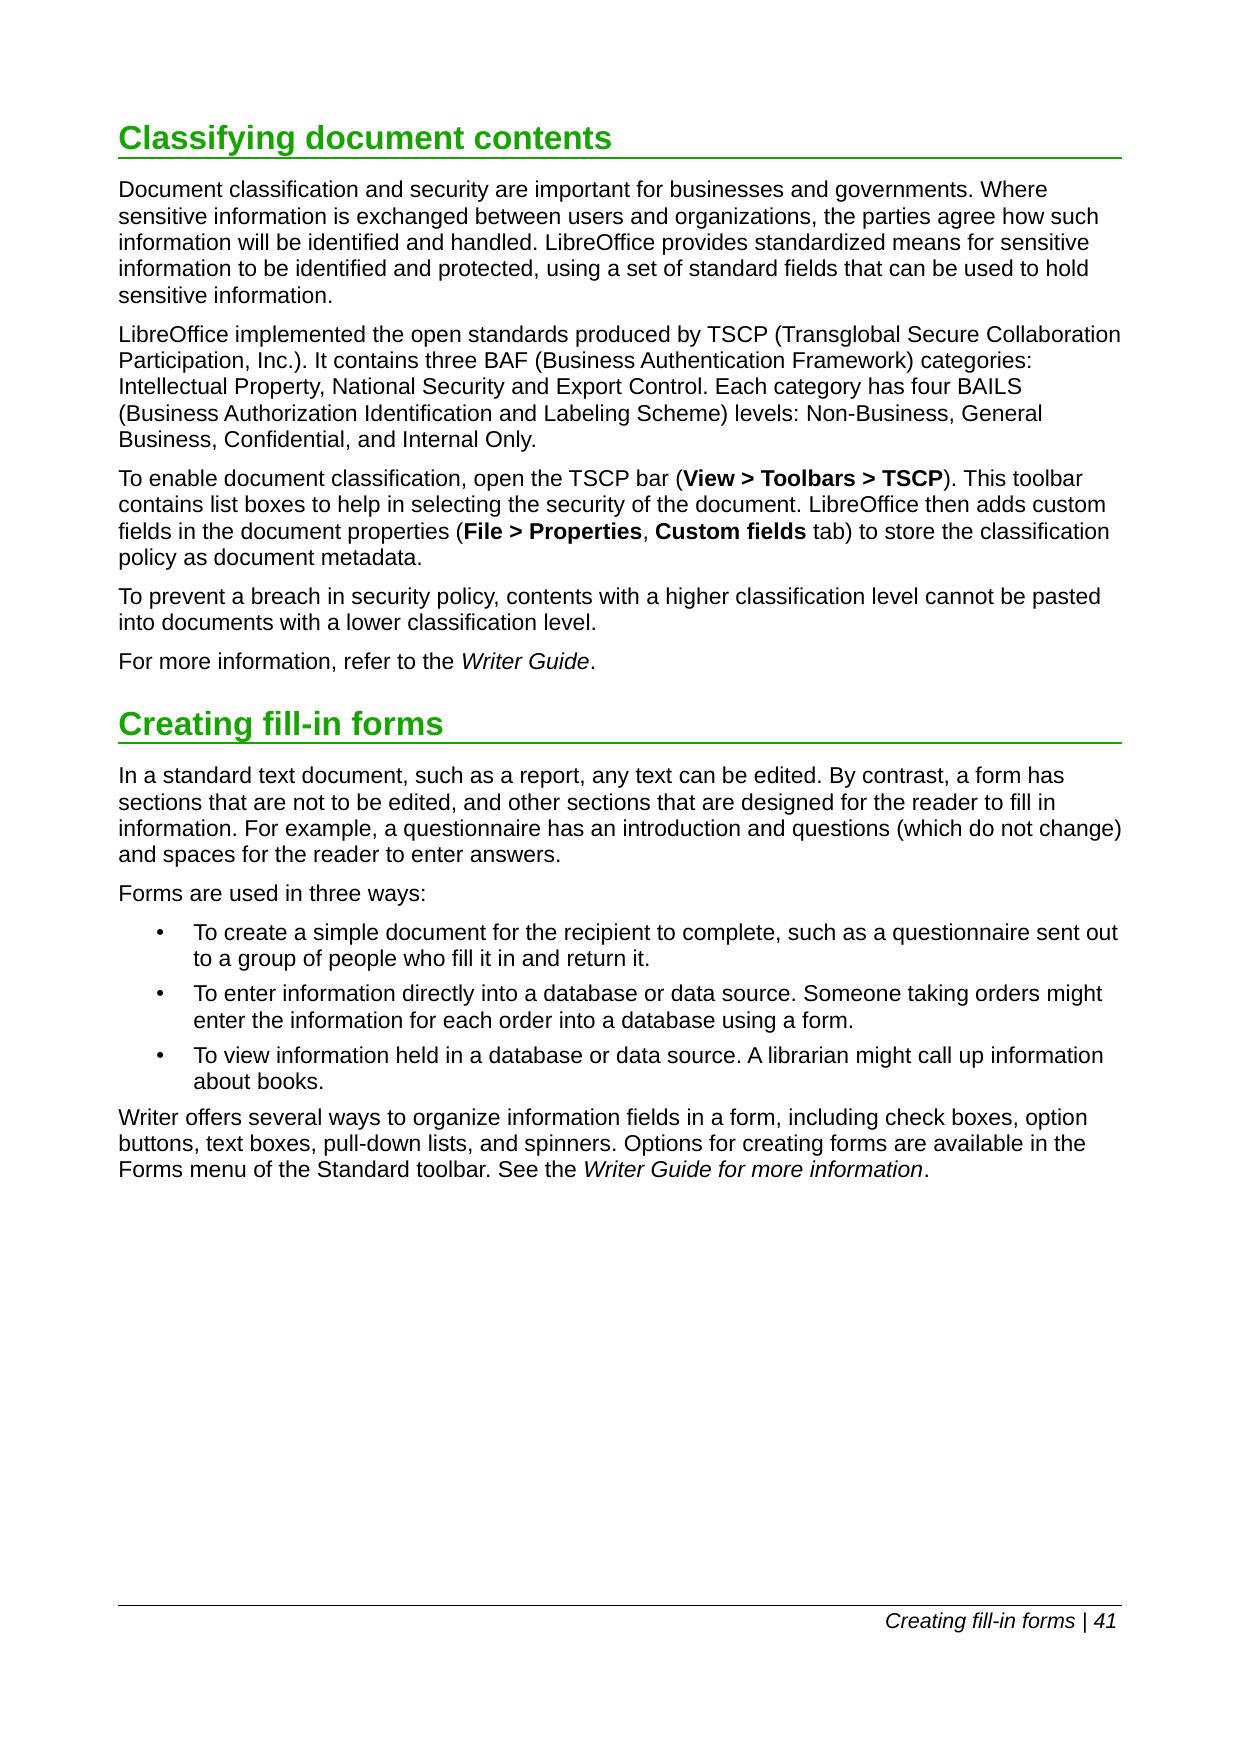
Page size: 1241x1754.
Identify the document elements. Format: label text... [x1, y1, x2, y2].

list To view information held in a database or data source. A librarian might call up information about books. [156, 1042, 1122, 1095]
text LibreOffice implemented the open standards produced by TSCP (Transglobal Secure Collaboration Participation, Inc.). It contains three BAF (Business Authentication Framework) categories: Intellectual Property, National Security and Export Control. Each category has four BAILS (Business Authorization Identification and Labeling Scheme) levels: Non-Business, General Business, Confidential, and Internal Only. [118, 321, 1122, 452]
list To enter information directly into a database or data source. Someone taking orders might enter the information for each order into a database using a form. [156, 980, 1122, 1033]
text For more information, refer to the Writer Guide. [118, 648, 1122, 674]
subtitle Classifying document contents [118, 118, 1122, 157]
text Document classification and security are important for businesses and governments. Where sensitive information is exchanged between users and organizations, the parties agree how such information will be identified and handled. LibreOffice provides standardized means for sensitive information to be identified and protected, using a set of standard fields that can be used to hold sensitive information. [118, 176, 1122, 308]
text To prevent a breach in security policy, contents with a higher classification level cannot be pasted into documents with a lower classification level. [118, 583, 1122, 636]
text Writer offers several ways to organize information fields in a form, including check boxes, option buttons, text boxes, pull-down lists, and spinners. Options for creating forms are available in the Forms menu of the Standard toolbar. See the Writer Guide for more information. [118, 1103, 1122, 1183]
text Forms are used in three ways: [118, 880, 1122, 906]
text In a standard text document, such as a report, any text can be edited. By contrast, a form has sections that are not to be edited, and other sections that are designed for the reader to fill in information. For example, a questionnaire has an introduction and questions (which do not change) and spaces for the reader to enter answers. [118, 762, 1122, 867]
text To enable document classification, open the TSCP bar (View > Toolbars > TSCP). This toolbar contains list boxes to help in selecting the security of the document. LibreOffice then adds custom fields in the document properties (File > Properties, Custom fields tab) to store the classification policy as document metadata. [118, 465, 1122, 570]
subtitle Creating fill-in forms [118, 704, 1122, 742]
list To create a simple document for the recipient to complete, such as a questionnaire sent out to a group of people who fill it in and return it. [156, 919, 1122, 972]
